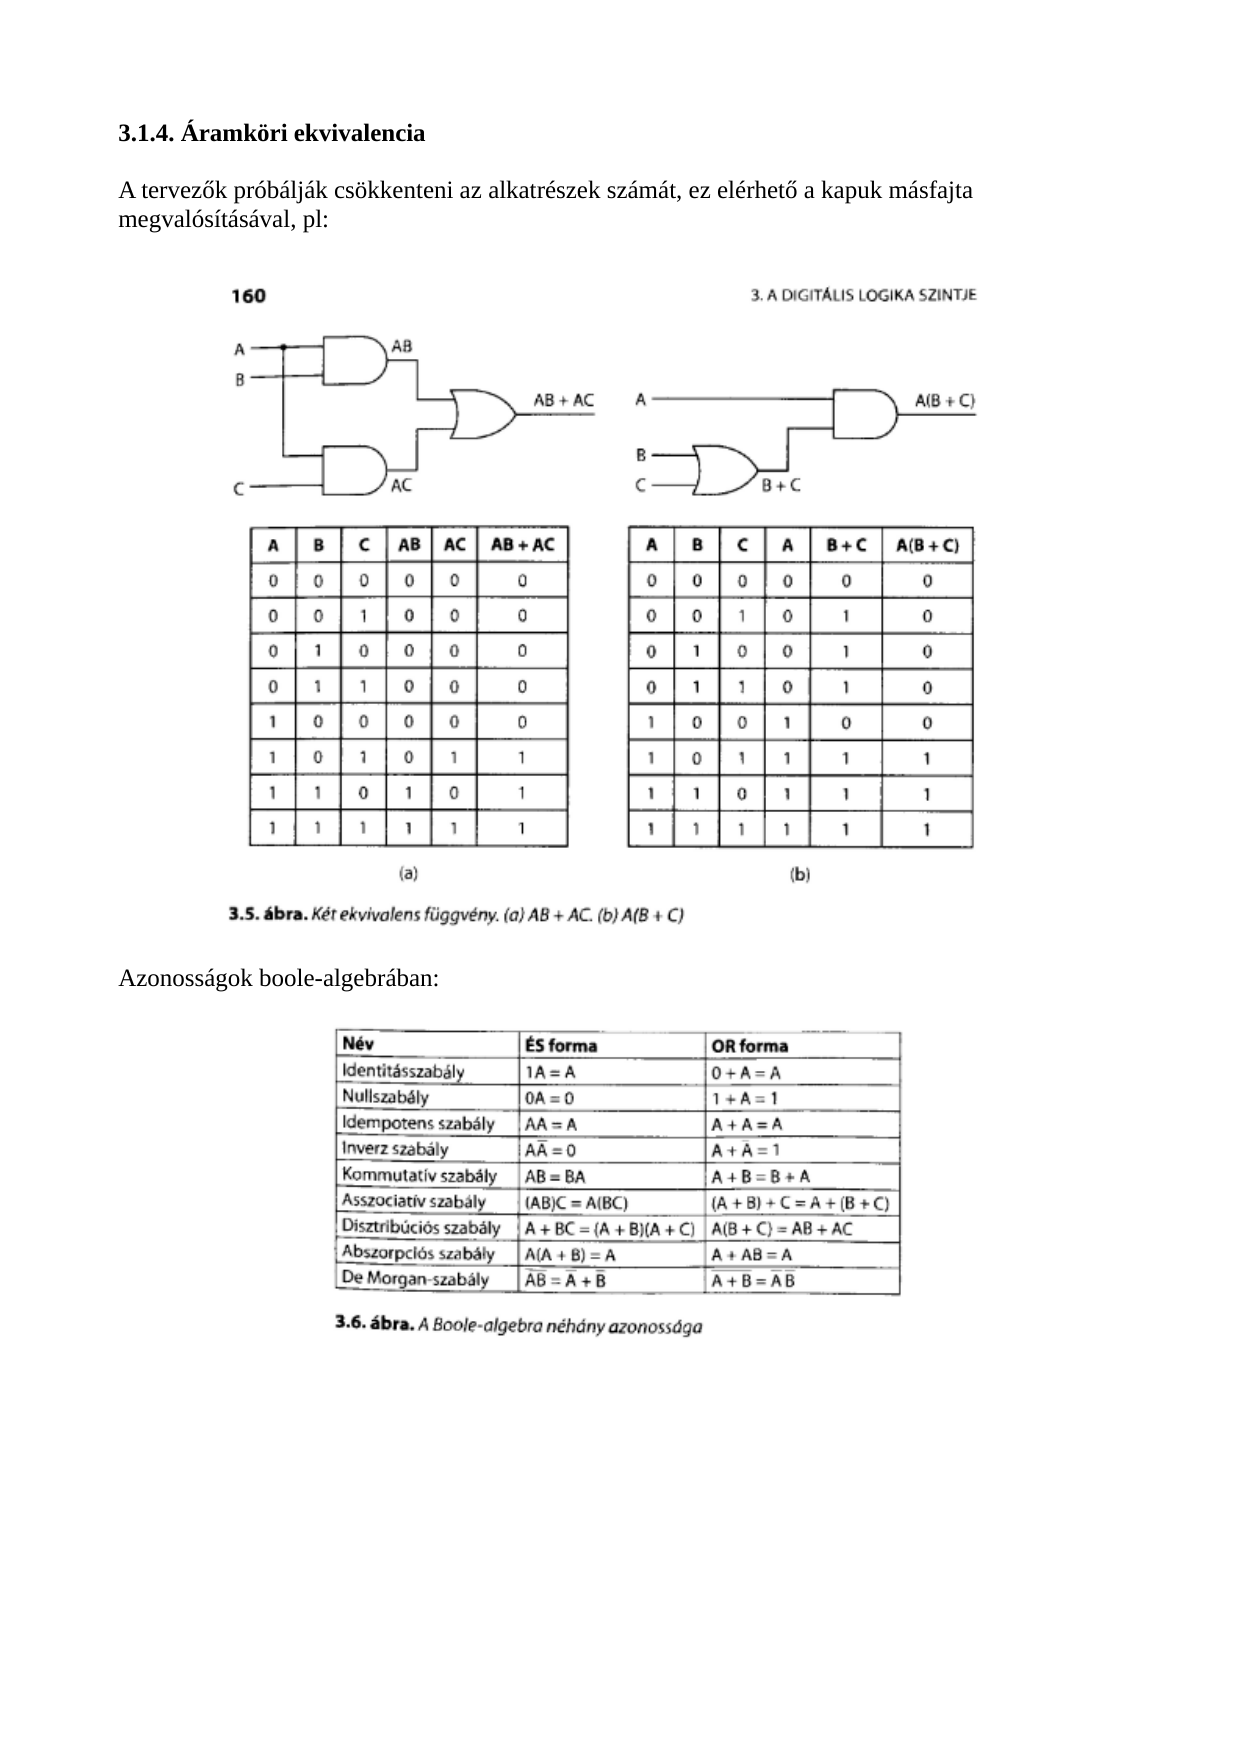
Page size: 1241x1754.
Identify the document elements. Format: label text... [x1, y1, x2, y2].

picture [195, 261, 1046, 934]
picture [325, 1020, 915, 1356]
text 3.1.4. Áramköri ekvivalencia [118, 118, 1122, 147]
text A tervezők próbálják csökkenteni az alkatrészek számát, ez elérhető a kapuk másfajta megvalósításával, pl: [118, 176, 1122, 233]
text Azonosságok boole-algebrában: [118, 963, 1122, 991]
